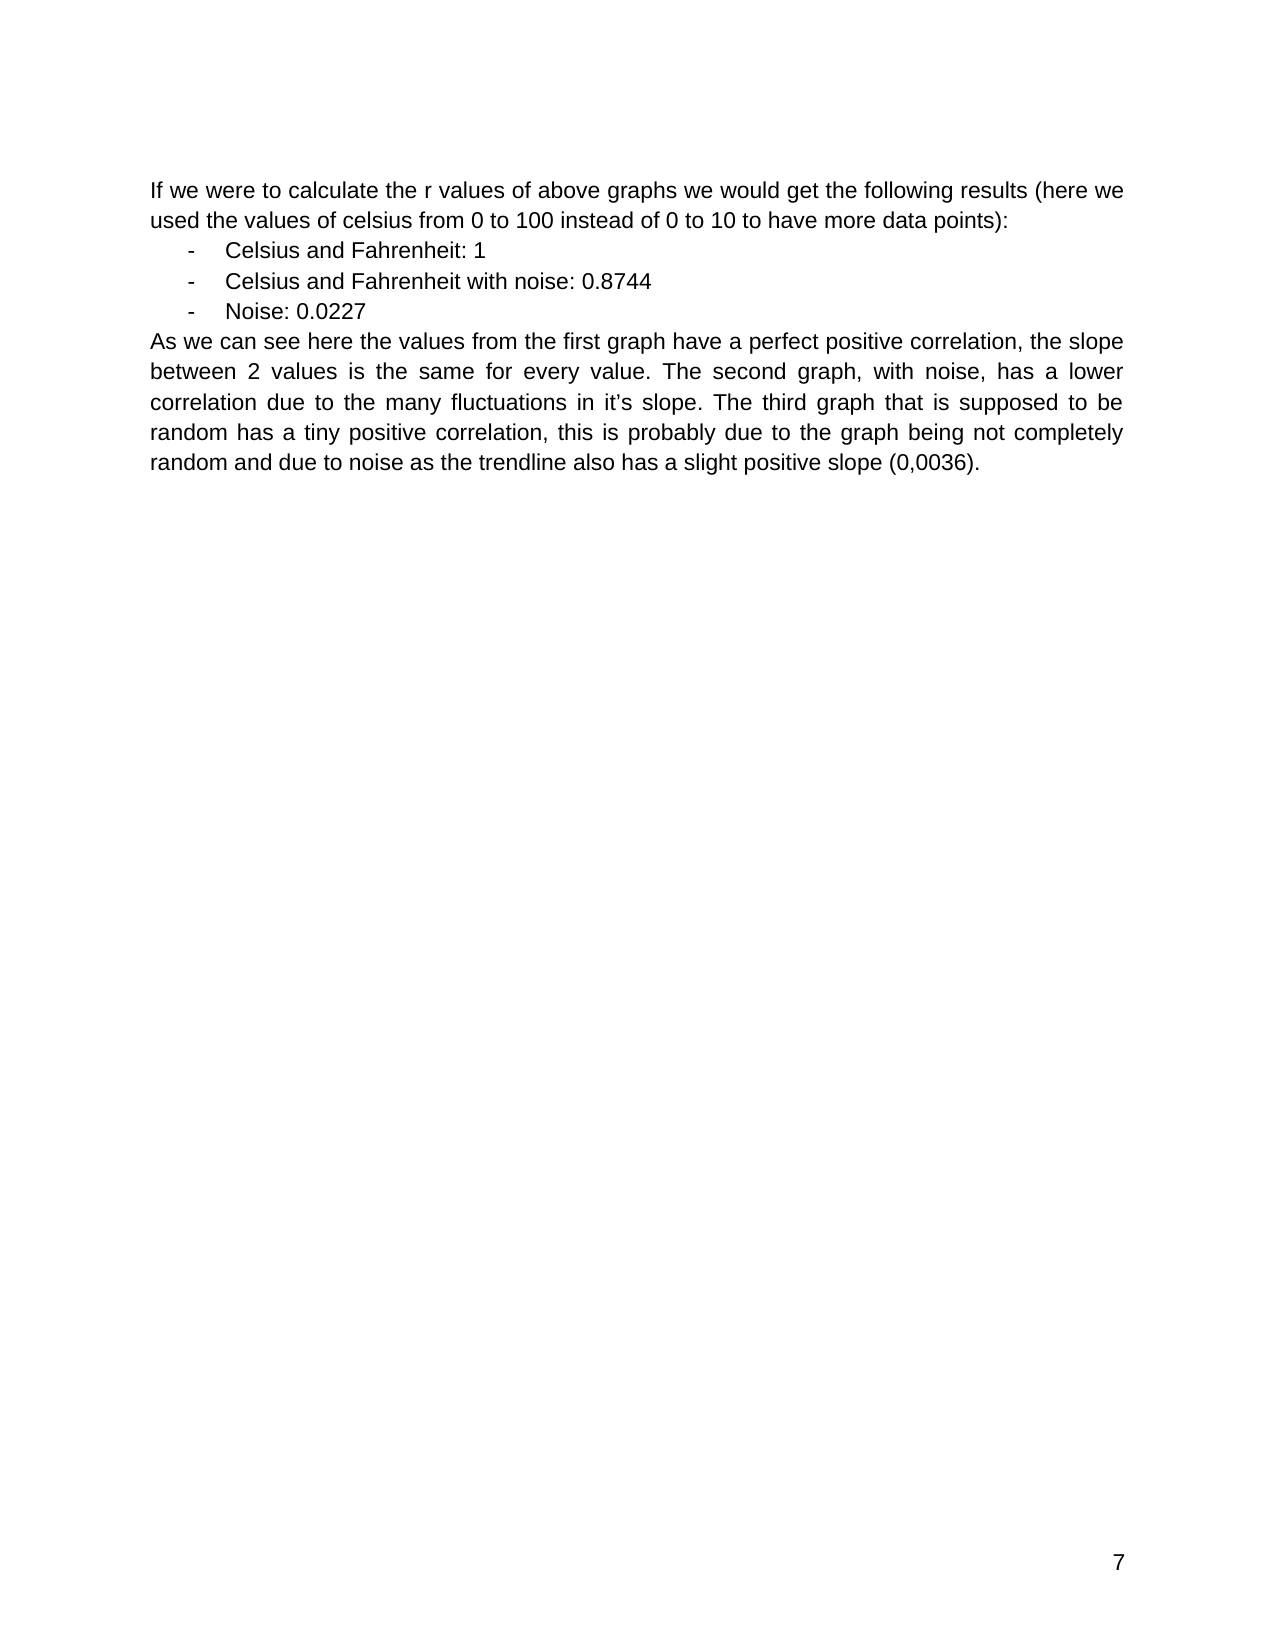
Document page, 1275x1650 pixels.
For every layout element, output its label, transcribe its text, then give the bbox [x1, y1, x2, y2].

list Celsius and Fahrenheit: 1 [187, 237, 1125, 264]
list Noise: 0.0227 [187, 298, 1125, 324]
list Celsius and Fahrenheit with noise: 0.8744 [187, 268, 1125, 294]
text As we can see here the values from the first graph have a perfect positive correlation, the slope between 2 values is the same for every value. The second graph, with noise, has a lower correlation due to the many fluctuations in it’s slope. The third graph that is supposed to be random has a tiny positive correlation, this is probably due to the graph being not completely random and due to noise as the trendline also has a slight positive slope (0,0036). [150, 328, 1125, 475]
text If we were to calculate the r values of above graphs we would get the following results (here we used the values of celsius from 0 to 100 instead of 0 to 10 to have more data points): [150, 177, 1125, 234]
